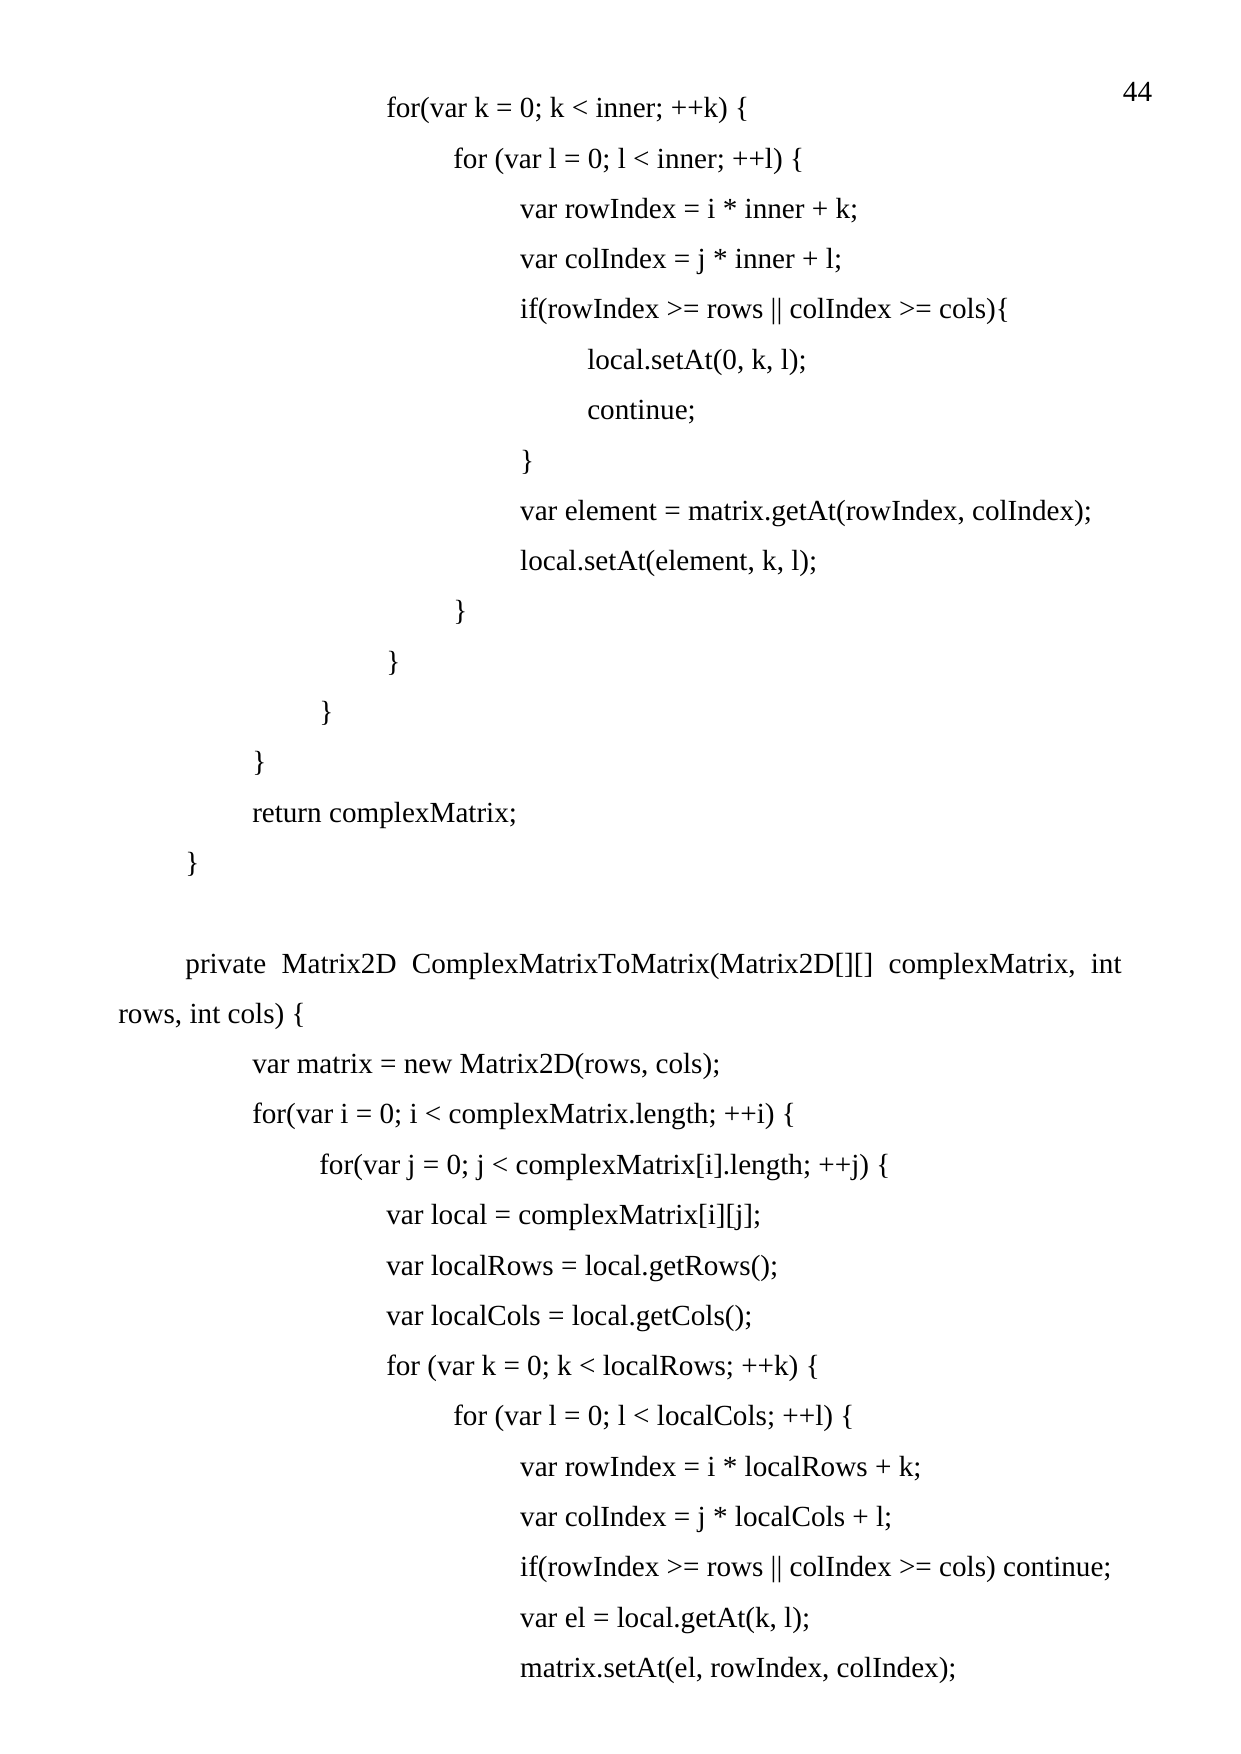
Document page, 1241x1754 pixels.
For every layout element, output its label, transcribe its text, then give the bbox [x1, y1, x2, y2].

text var rowIndex = i * inner + k; [118, 191, 1122, 224]
text } [118, 845, 1122, 879]
text var colIndex = j * inner + l; [118, 241, 1122, 275]
text var rowIndex = i * localRows + k; [118, 1449, 1122, 1482]
text for (var k = 0; k < localRows; ++k) { [118, 1348, 1122, 1382]
text } [118, 694, 1122, 728]
text var localRows = local.getRows(); [118, 1248, 1122, 1281]
text } [118, 644, 1122, 677]
text for(var i = 0; i < complexMatrix.length; ++i) { [118, 1097, 1122, 1130]
text } [118, 443, 1122, 476]
text local.setAt(element, k, l); [118, 543, 1122, 577]
text local.setAt(0, k, l); [118, 342, 1122, 376]
text } [118, 744, 1122, 778]
text var colIndex = j * localCols + l; [118, 1499, 1122, 1533]
text var matrix = new Matrix2D(rows, cols); [118, 1046, 1122, 1080]
text private Matrix2D ComplexMatrixToMatrix(Matrix2D[][] complexMatrix, int rows, int cols) { [118, 946, 1122, 1029]
text var el = local.getAt(k, l); [118, 1600, 1122, 1633]
text var element = matrix.getAt(rowIndex, colIndex); [118, 493, 1122, 526]
text var localCols = local.getCols(); [118, 1298, 1122, 1331]
text } [118, 593, 1122, 627]
text for (var l = 0; l < localCols; ++l) { [118, 1398, 1122, 1432]
text for(var k = 0; k < inner; ++k) { [118, 90, 1122, 124]
text for(var j = 0; j < complexMatrix[i].length; ++j) { [118, 1147, 1122, 1181]
text var local = complexMatrix[i][j]; [118, 1197, 1122, 1231]
text for (var l = 0; l < inner; ++l) { [118, 141, 1122, 174]
text if(rowIndex >= rows || colIndex >= cols){ [118, 292, 1122, 325]
text matrix.setAt(el, rowIndex, colIndex); [118, 1650, 1122, 1684]
text continue; [118, 392, 1122, 426]
text return complexMatrix; [118, 795, 1122, 828]
text if(rowIndex >= rows || colIndex >= cols) continue; [118, 1549, 1122, 1583]
